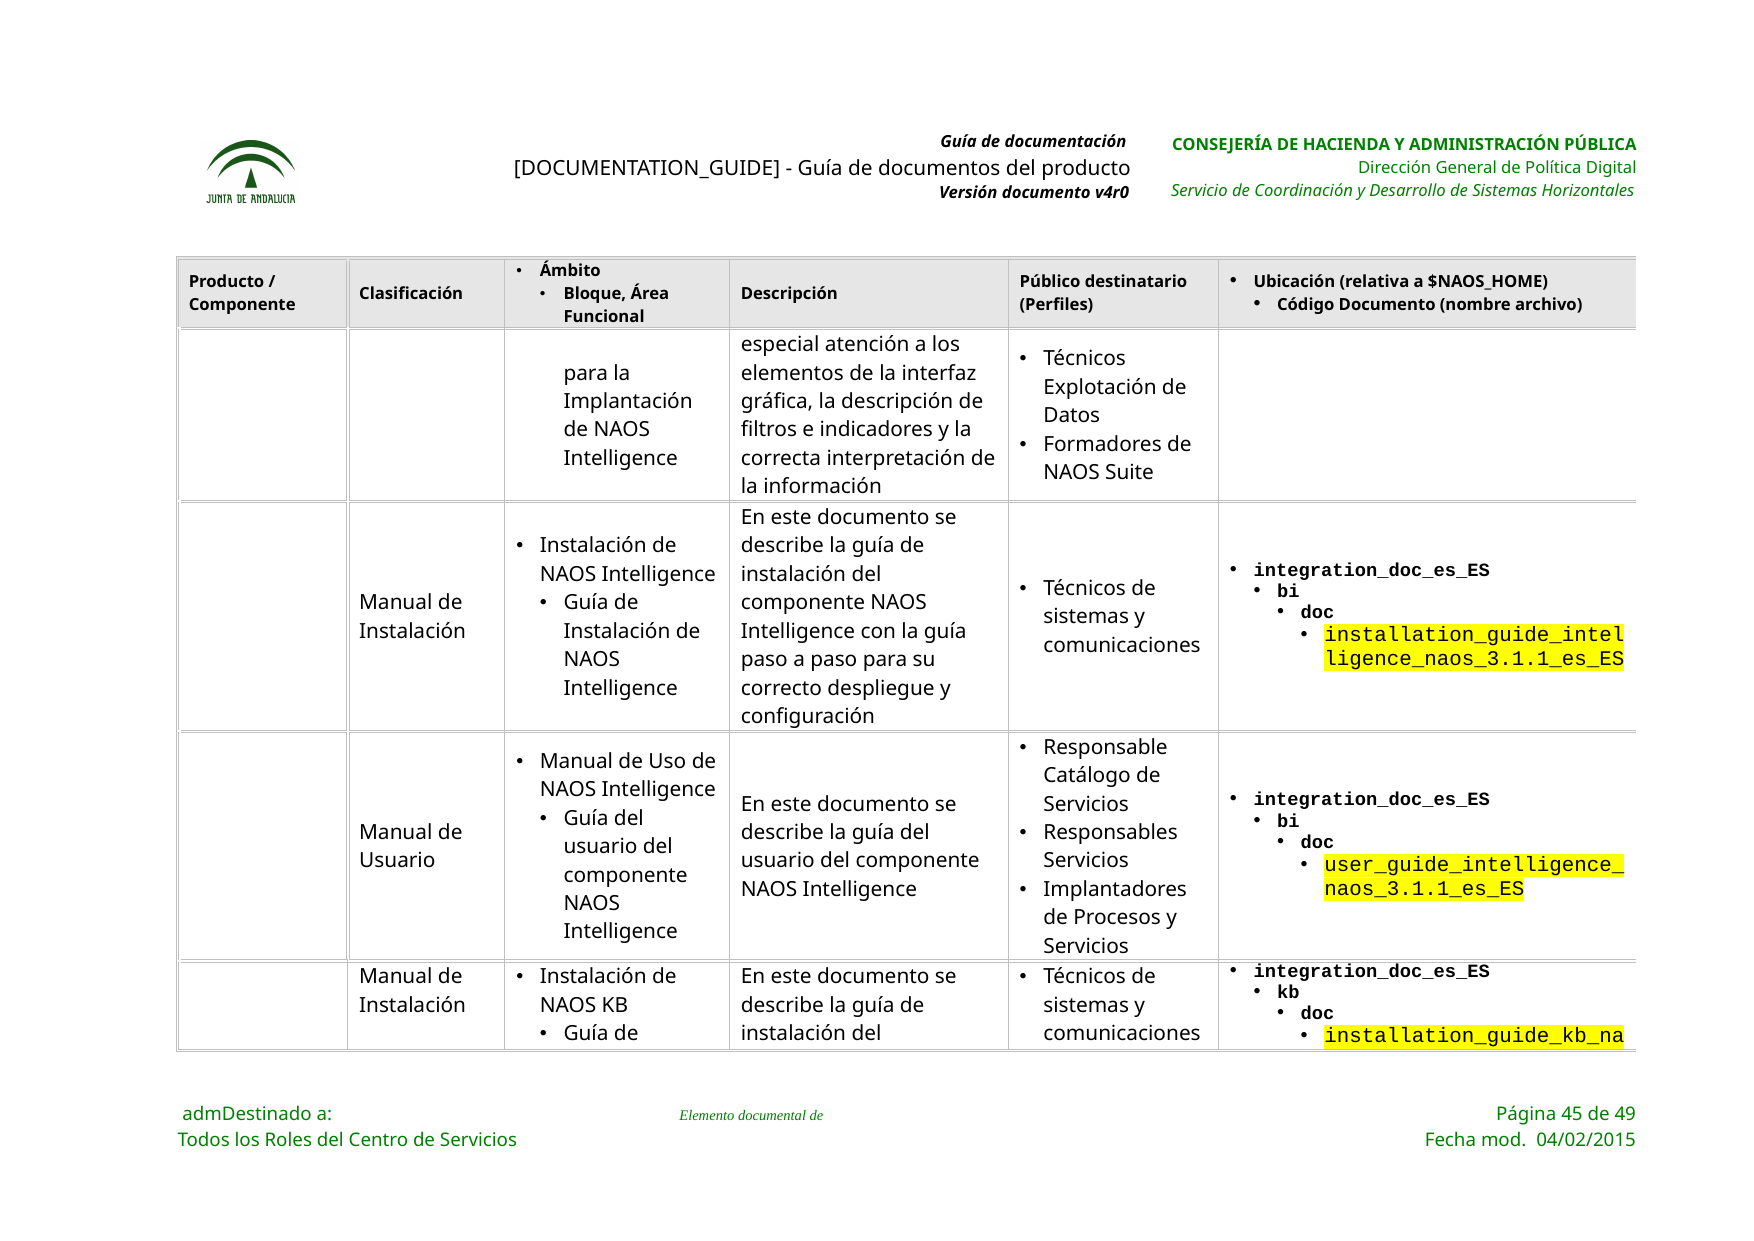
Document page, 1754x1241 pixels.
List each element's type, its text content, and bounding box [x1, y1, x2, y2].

table_cell [177, 327, 348, 500]
table_cell Técnicos de sistemas y comunicaciones [1009, 503, 1218, 729]
picture [201, 140, 298, 207]
table_cell integration_doc_es_ES bi doc installation_guide_intelligence_naos_3.1.1_es_ES [1219, 503, 1636, 729]
table_cell En este documento se describe la guía de instalación del [730, 963, 1008, 1049]
table_cell para la Implantación de NAOS Intelligence [505, 330, 729, 500]
table_cell [177, 730, 346, 959]
table_cell Resp. Catálogo de Servicios Implantadores de Servicios y Procesos Técnicos Explotación de Datos Formadores de NAOS Suite [1009, 330, 1218, 500]
table_cell Instalación de NAOS Intelligence Guía de Instalación de NAOS Intelligence [505, 503, 729, 729]
table_cell En este documento se describe la guía de instalación del componente NAOS Intelligence con la guía paso a paso para su correcto despliegue y configuración [730, 503, 1008, 729]
table_cell integration_doc_es_ES bi doc user_guide_intelligence_naos_3.1.1_es_ES [1219, 733, 1636, 959]
table_cell Manual de Usuario [350, 733, 504, 959]
table_cell Manual de Instalación [348, 963, 504, 1049]
table_cell [1219, 330, 1636, 500]
table_cell [350, 330, 504, 500]
table_header Descripción [730, 260, 1008, 327]
table_header Ámbito Bloque, Área Funcional [505, 260, 729, 327]
table_cell integration_doc_es_ES kb doc installation_guide_kb_na [1219, 963, 1636, 1049]
table_cell Instalación de NAOS KB Guía de Instalación de NAOS KB [505, 963, 729, 1049]
table_header Ubicación (relativa a $NAOS_HOME) Código Documento (nombre archivo) [1219, 260, 1636, 327]
table_header Producto / Componente [177, 257, 348, 327]
table_cell [177, 959, 347, 1049]
table_header Público destinatario (Perfiles) [1009, 260, 1218, 327]
table_cell Manual de Uso de NAOS Intelligence Guía del usuario del componente NAOS Intelligence [505, 733, 729, 959]
table_cell especial atención a los elementos de la interfaz gráfica, la descripción de filtros e indicadores y la correcta interpretación de la información [730, 330, 1008, 500]
table_cell Manual de Instalación [350, 503, 504, 729]
table_cell [177, 500, 348, 729]
table_header Clasificación [348, 260, 504, 327]
table_cell Técnicos de sistemas y comunicaciones [1009, 963, 1218, 1049]
table_cell En este documento se describe la guía del usuario del componente NAOS Intelligence [730, 733, 1008, 959]
table_cell Responsable Catálogo de Servicios Responsables Servicios Implantadores de Procesos y Servicios [1009, 733, 1218, 959]
